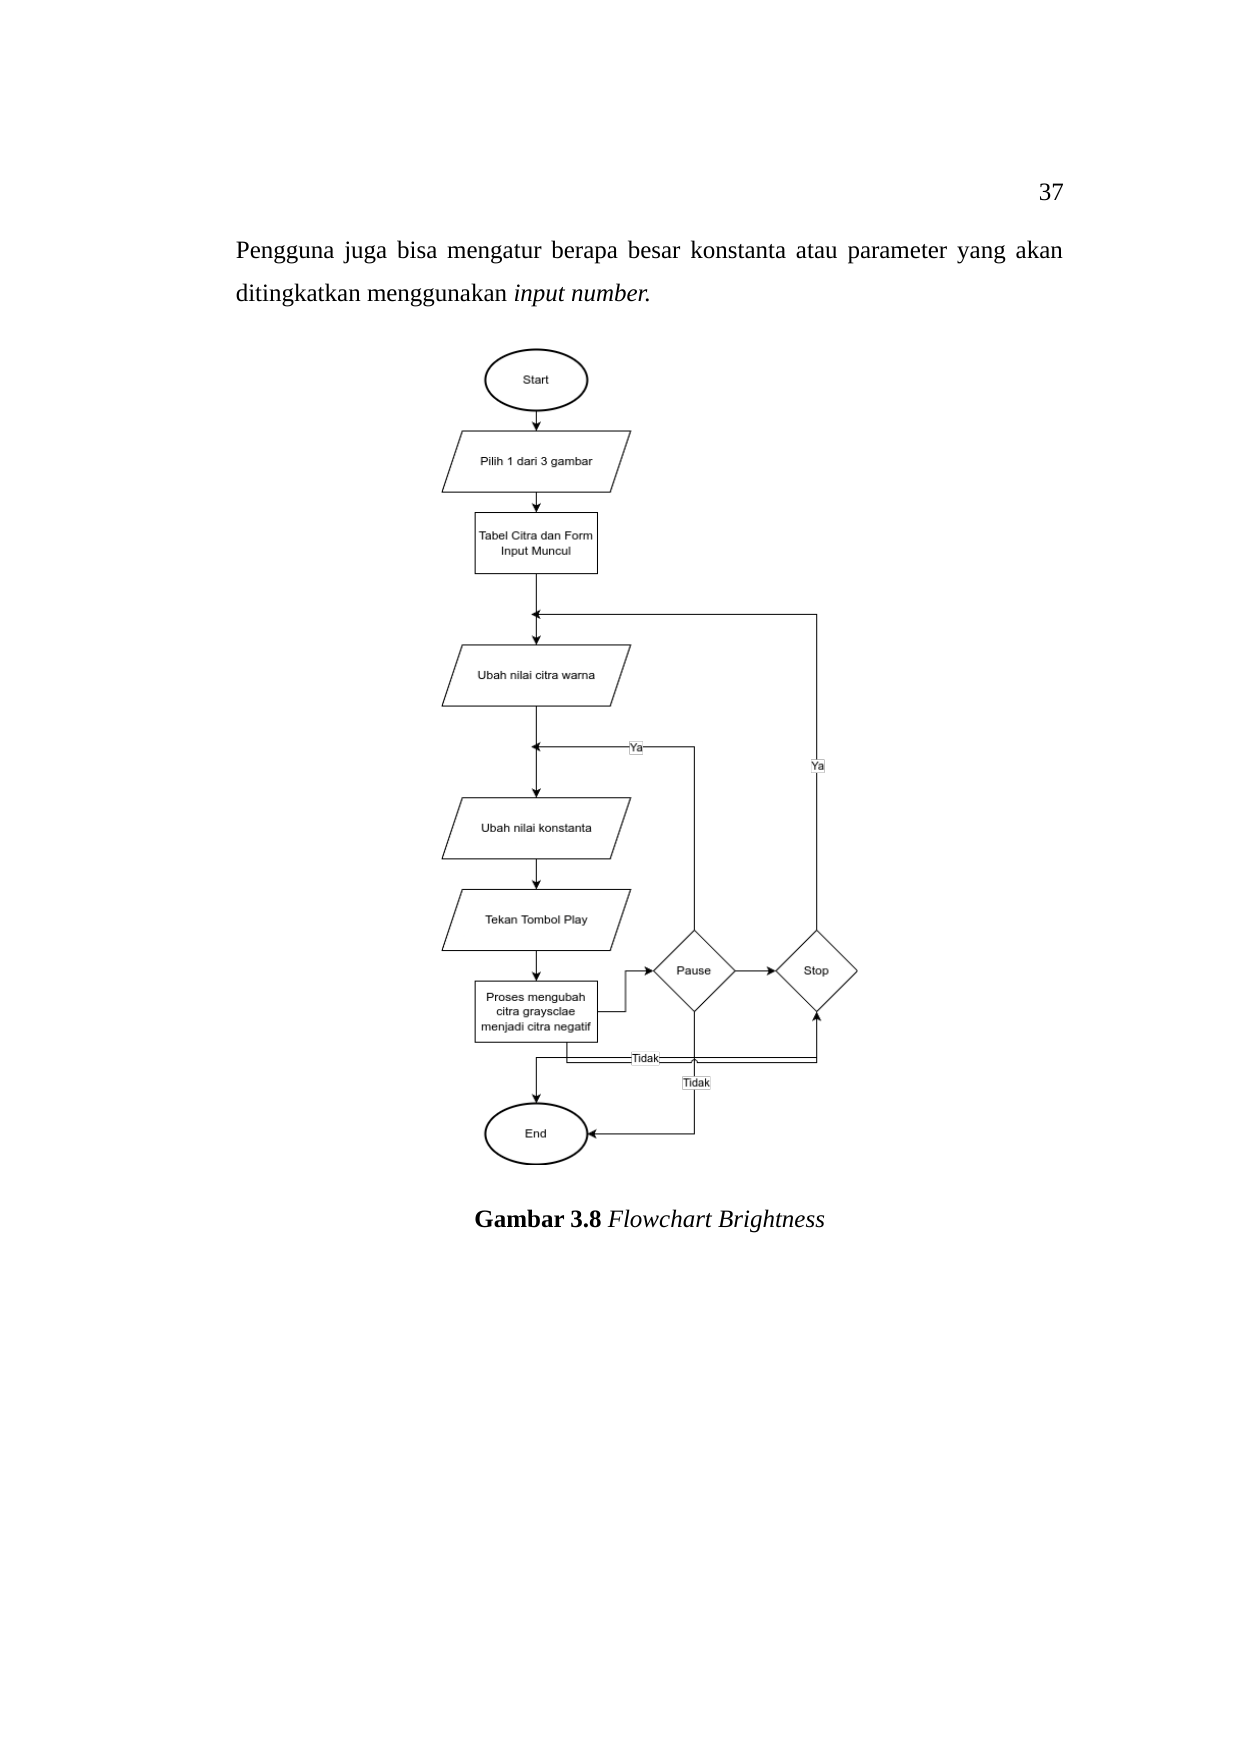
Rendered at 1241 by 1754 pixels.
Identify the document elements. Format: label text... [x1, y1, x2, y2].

picture [441, 348, 858, 1165]
text Gambar 3.8 Flowchart Brightness [441, 1204, 858, 1233]
list Pengguna juga bisa mengatur berapa besar konstanta atau parameter yang akan ditingkatkan menggunakan input number. [236, 235, 1063, 307]
